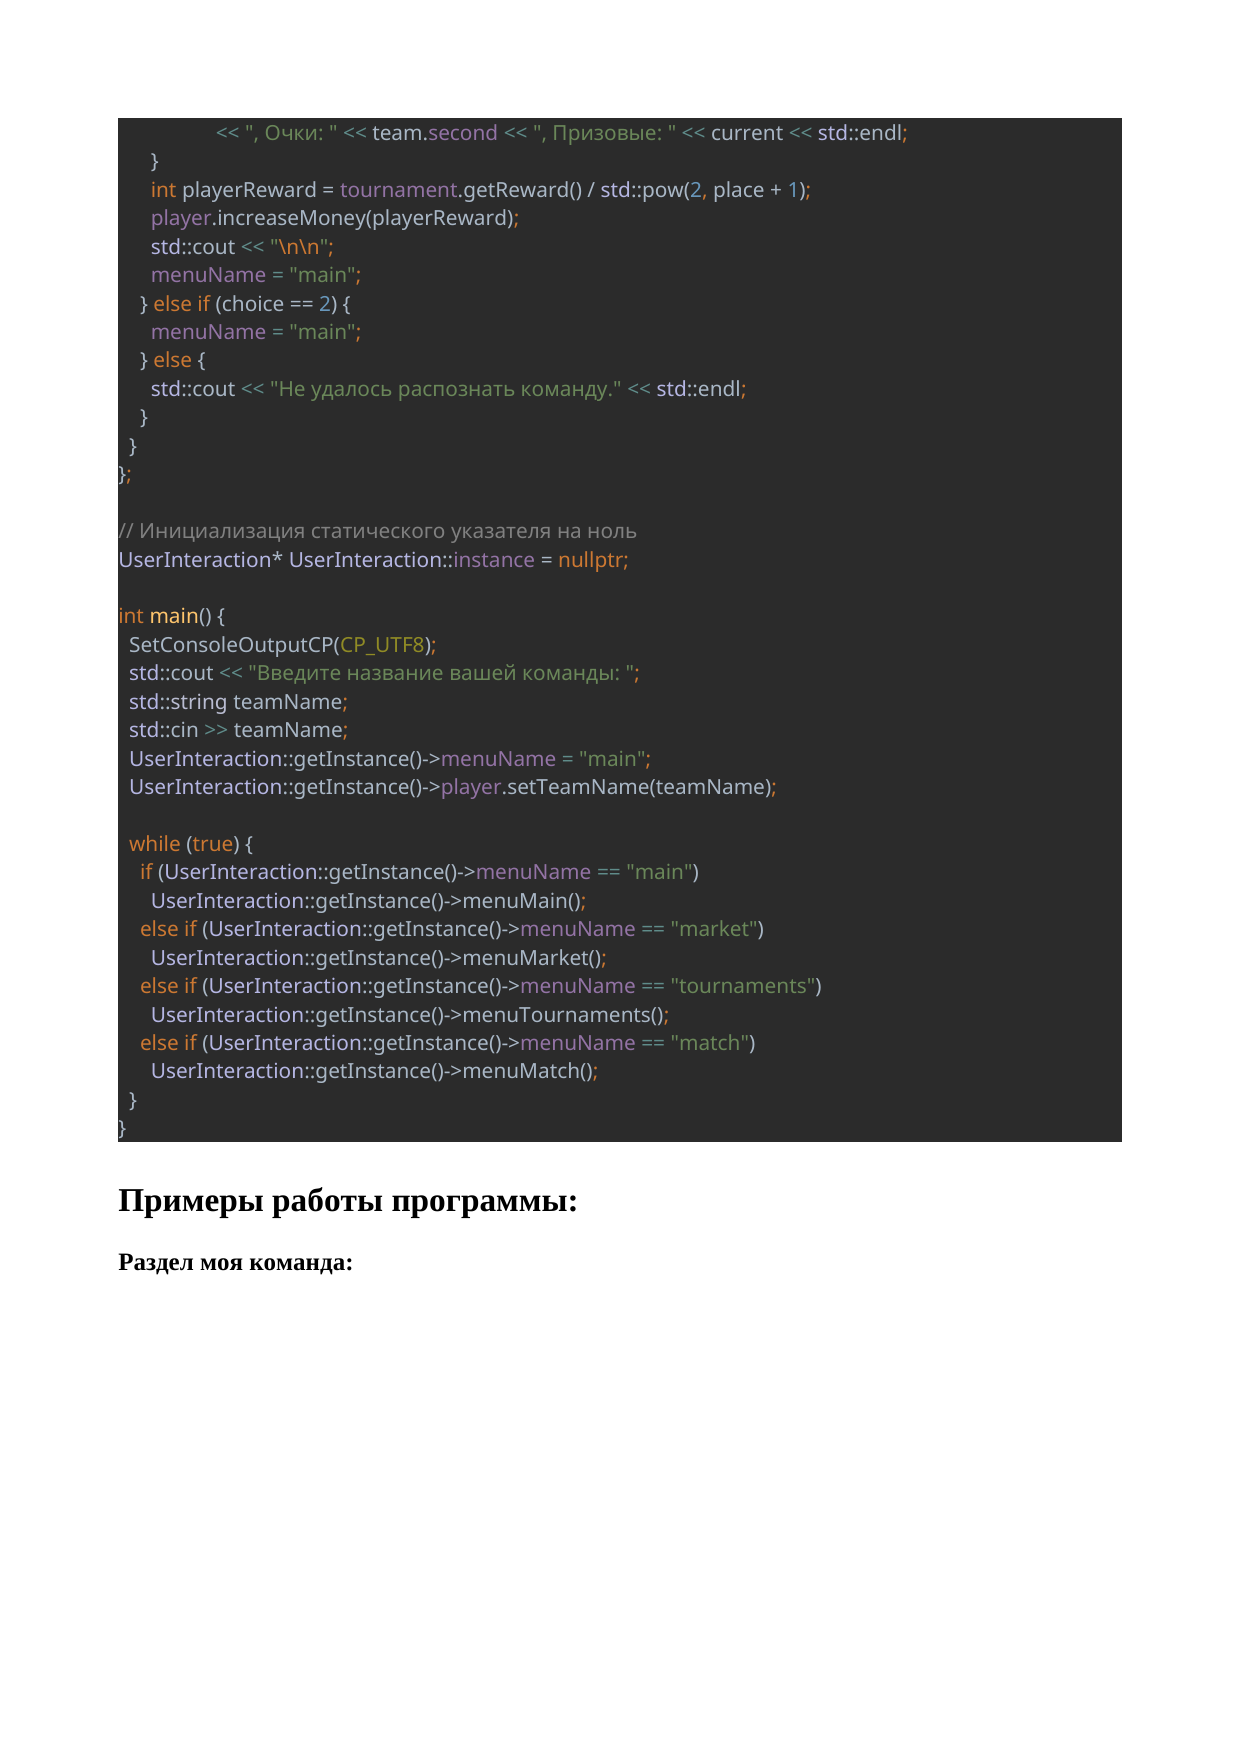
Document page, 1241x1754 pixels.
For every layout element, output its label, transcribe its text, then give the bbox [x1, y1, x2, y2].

text Примеры работы программы: [118, 1180, 1122, 1218]
text Раздел моя команда: [118, 1247, 1122, 1276]
text << ", Очки: " << team.second << ", Призовые: " << current << std::endl; } int playerReward = tournament.getReward() / std::pow(2, place + 1); player.increaseMoney(playerReward); std::cout << "\n\n"; menuName = "main"; } else if (choice == 2) { menuName = "main"; } else { std::cout << "Не удалось распознать команду." << std::endl; } } }; // Инициализация статического указателя на ноль UserInteraction* UserInteraction::instance = nullptr; int main() { SetConsoleOutputCP(CP_UTF8); std::cout << "Введите название вашей команды: "; std::string teamName; std::cin >> teamName; UserInteraction::getInstance()->menuName = "main"; UserInteraction::getInstance()->player.setTeamName(teamName); while (true) { if (UserInteraction::getInstance()->menuName == "main") UserInteraction::getInstance()->menuMain(); else if (UserInteraction::getInstance()->menuName == "market") UserInteraction::getInstance()->menuMarket(); else if (UserInteraction::getInstance()->menuName == "tournaments") UserInteraction::getInstance()->menuTournaments(); else if (UserInteraction::getInstance()->menuName == "match") UserInteraction::getInstance()->menuMatch(); } } [118, 118, 1122, 1142]
